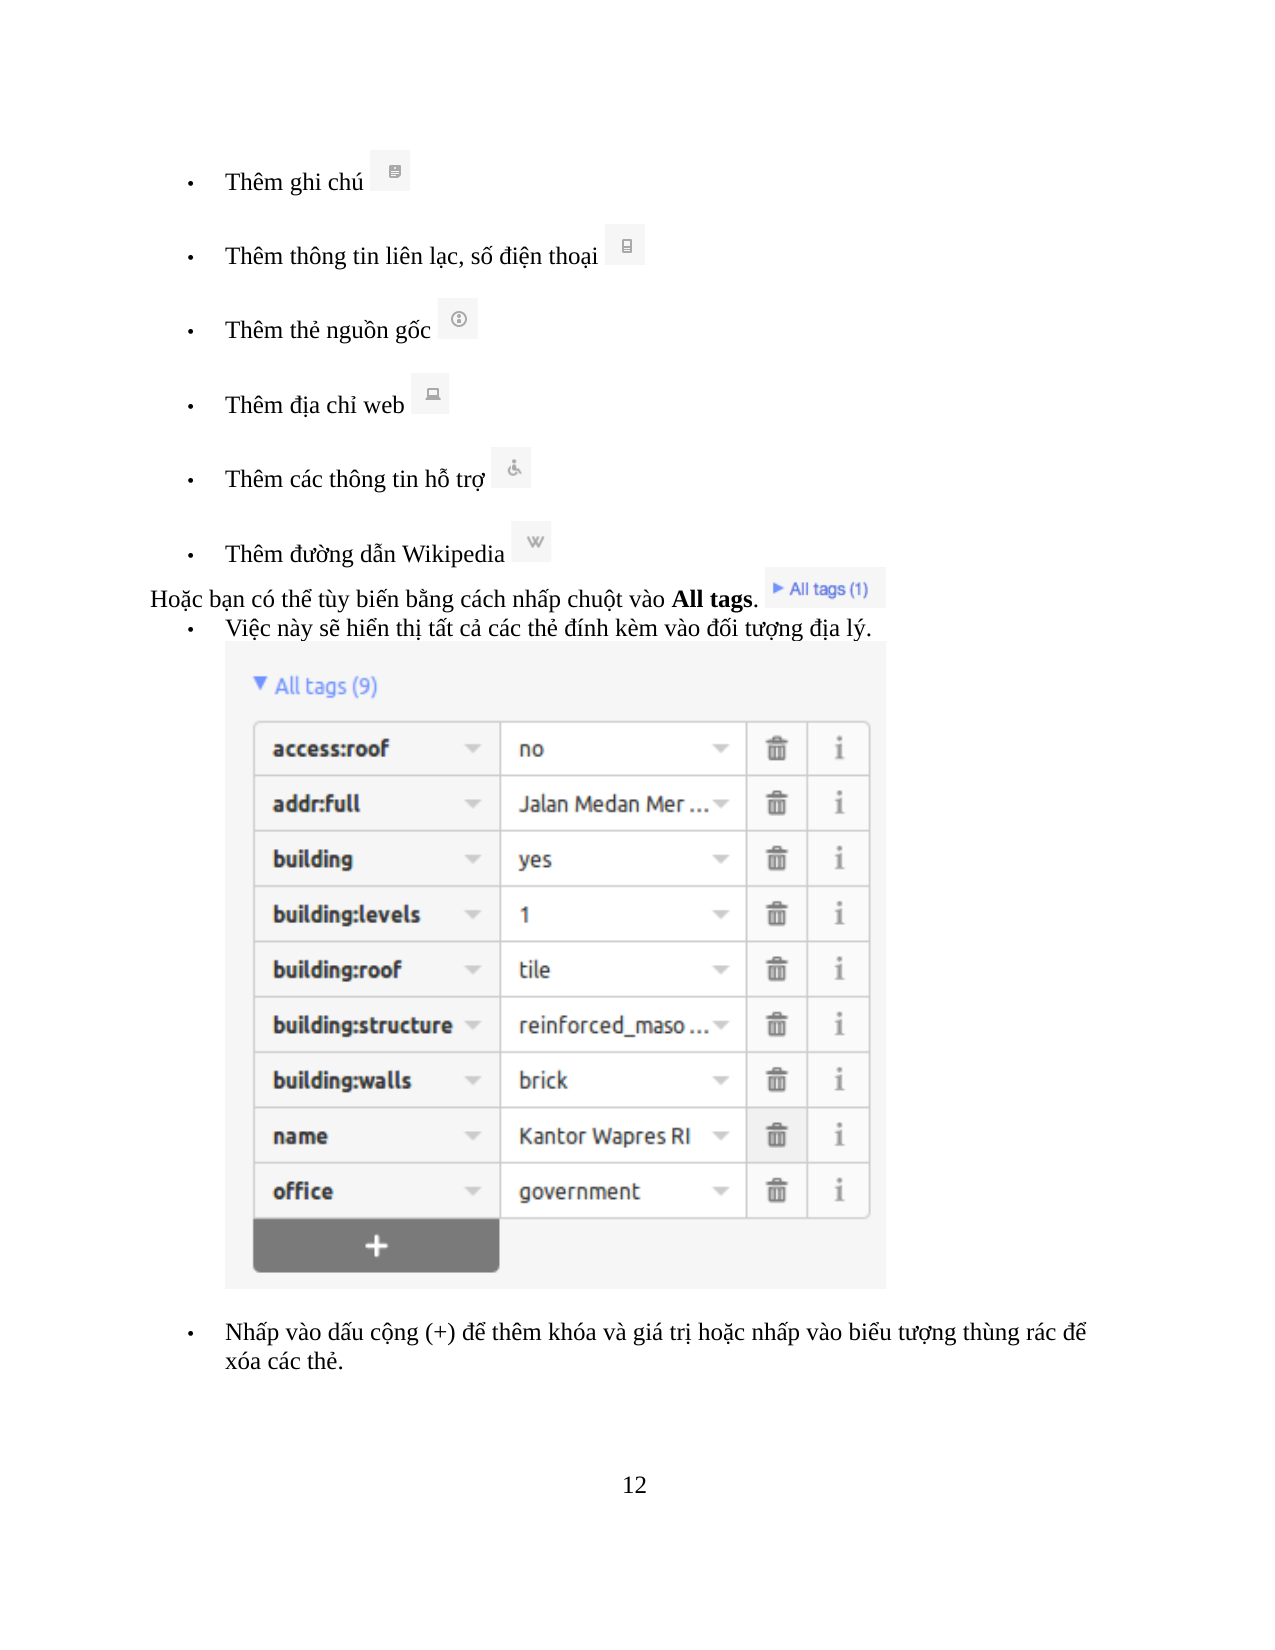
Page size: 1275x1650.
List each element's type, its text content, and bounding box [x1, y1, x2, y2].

list Thêm thẻ nguồn gốc [187, 299, 1125, 373]
list Thêm thông tin liên lạc, số điện thoại [187, 224, 1125, 299]
list Việc này sẽ hiển thị tất cả các thẻ đính kèm vào đối tượng địa lý. [187, 613, 1125, 1317]
list Thêm địa chỉ web [187, 373, 1125, 447]
picture [437, 298, 478, 339]
list Thêm ghi chú [187, 150, 1125, 224]
picture [511, 521, 552, 562]
picture [411, 373, 450, 414]
list Thêm đường dẫn Wikipedia [187, 522, 1125, 567]
picture [370, 150, 411, 191]
picture [604, 224, 646, 265]
list Nhấp vào dấu cộng (+) để thêm khóa và giá trị hoặc nhấp vào biểu tượng thùng rác để xóa các thẻ. [187, 1317, 1125, 1375]
picture [765, 567, 886, 608]
picture [491, 447, 532, 488]
picture [225, 641, 887, 1289]
list Thêm các thông tin hỗ trợ [187, 447, 1125, 522]
text Hoặc bạn có thể tùy biến bằng cách nhấp chuột vào All tags. [150, 567, 1125, 613]
